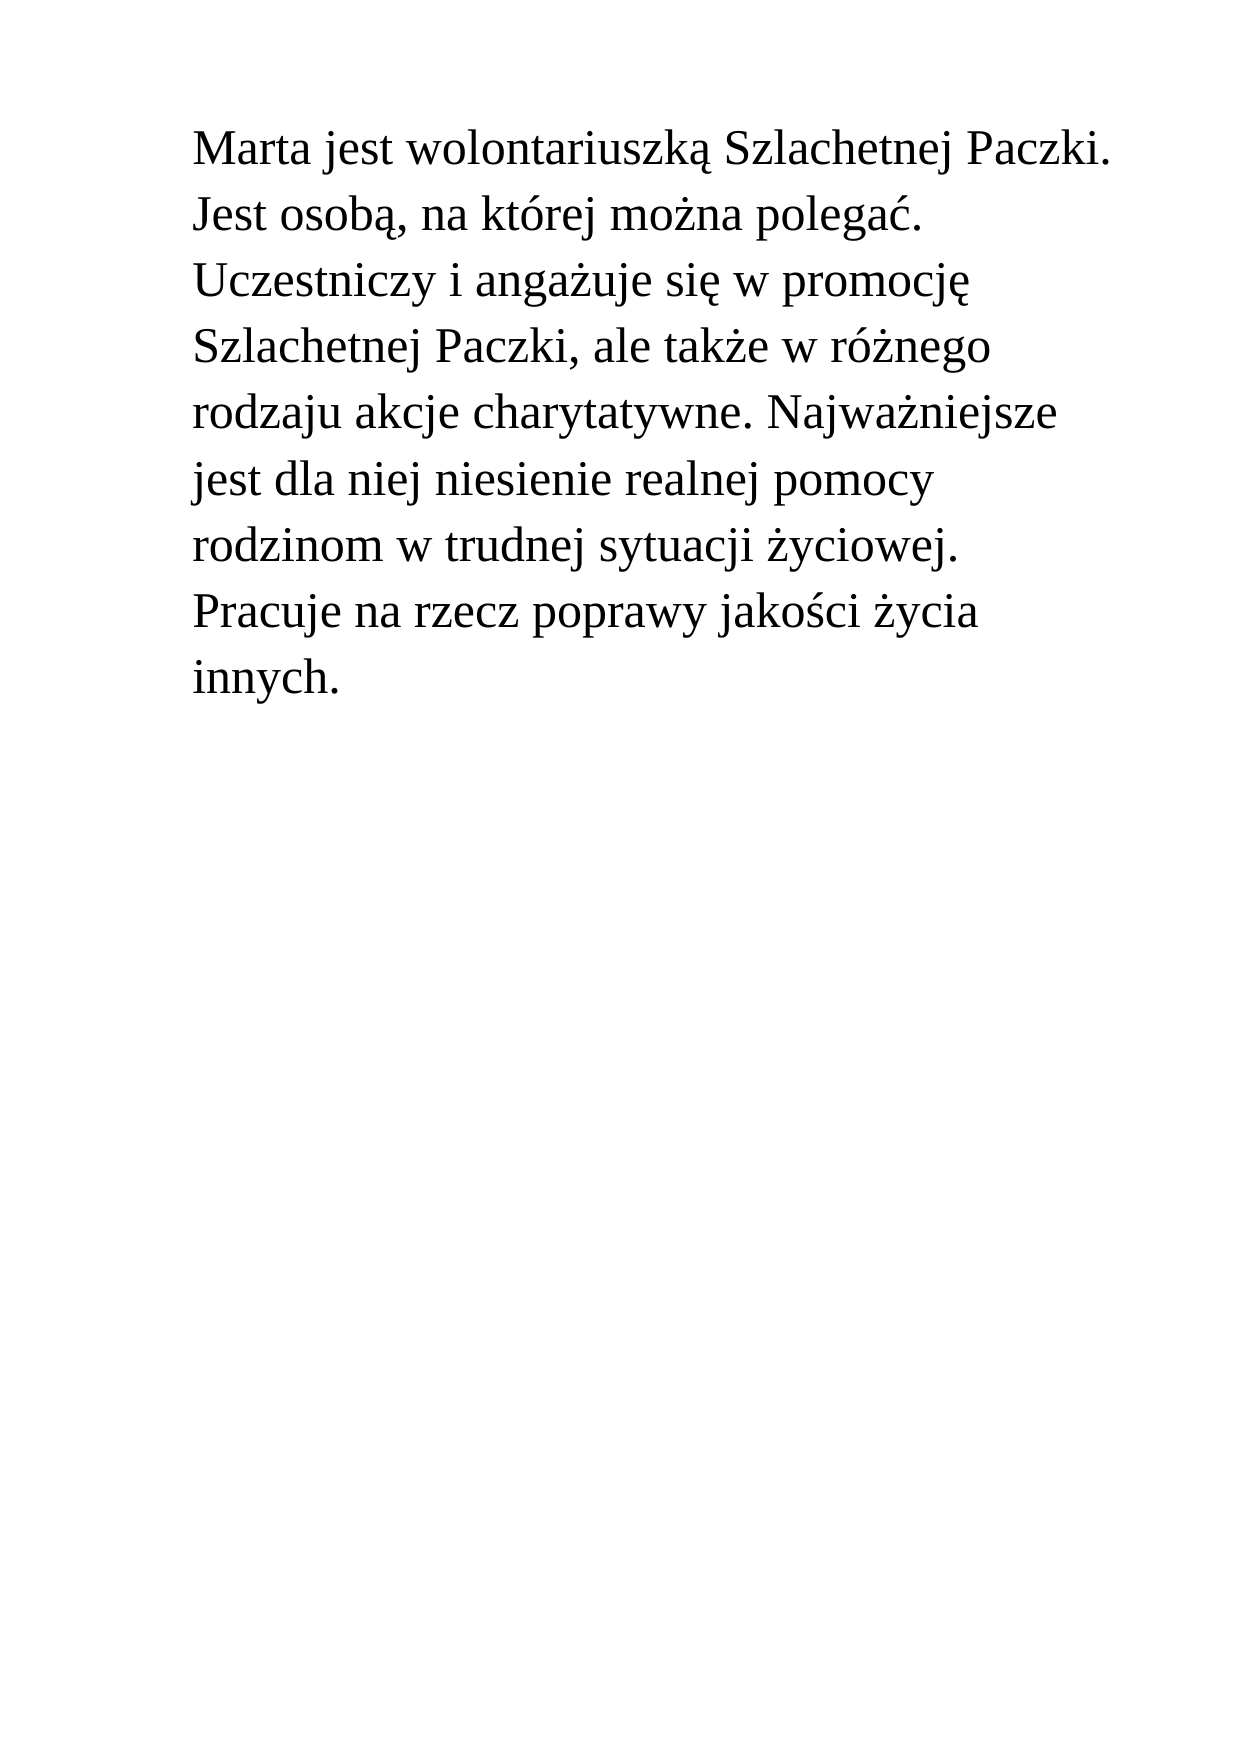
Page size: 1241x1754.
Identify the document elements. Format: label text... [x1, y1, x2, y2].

list Marta jest wolontariuszką Szlachetnej Paczki. Jest osobą, na której można polegać. Uczestniczy i angażuje się w promocję Szlachetnej Paczki, ale także w różnego rodzaju akcje charytatywne. Najważniejsze jest dla niej niesienie realnej pomocy rodzinom w trudnej sytuacji życiowej. Pracuje na rzecz poprawy jakości życia innych. [162, 118, 1122, 704]
